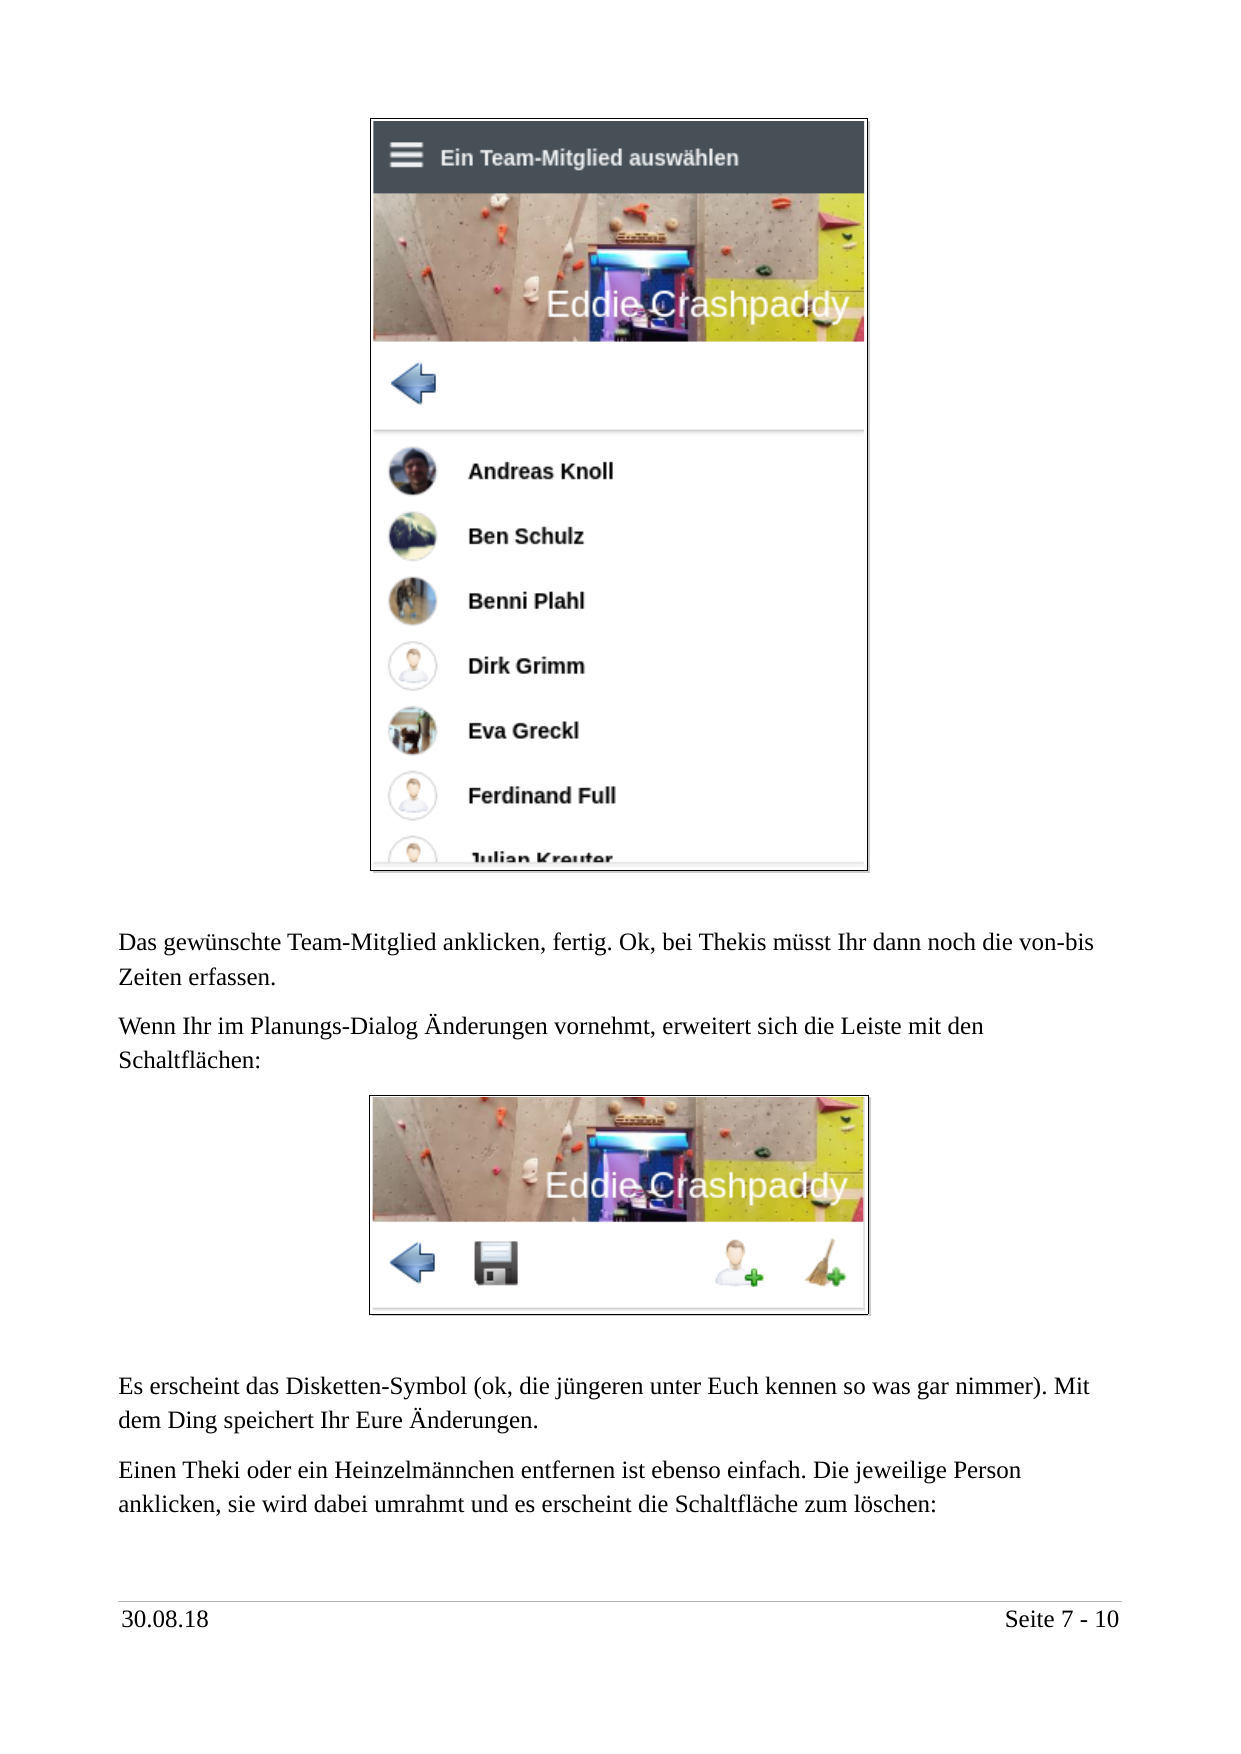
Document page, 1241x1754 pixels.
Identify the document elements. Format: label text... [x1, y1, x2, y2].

text Einen Theki oder ein Heinzelmännchen entfernen ist ebenso einfach. Die jeweilige Person anklicken, sie wird dabei umrahmt und es erscheint die Schaltfläche zum löschen: [118, 1455, 1122, 1518]
picture [372, 1097, 865, 1311]
text Es erscheint das Disketten-Symbol (ok, die jüngeren unter Euch kennen so was gar nimmer). Mit dem Ding speichert Ihr Eure Änderungen. [118, 1371, 1122, 1434]
picture [373, 121, 865, 867]
text Das gewünschte Team-Mitglied anklicken, fertig. Ok, bei Thekis müsst Ihr dann noch die von-bis Zeiten erfassen. [118, 927, 1122, 991]
text Wenn Ihr im Planungs-Dialog Änderungen vornehmt, erweitert sich die Leiste mit den Schaltflächen: [118, 1011, 1122, 1074]
